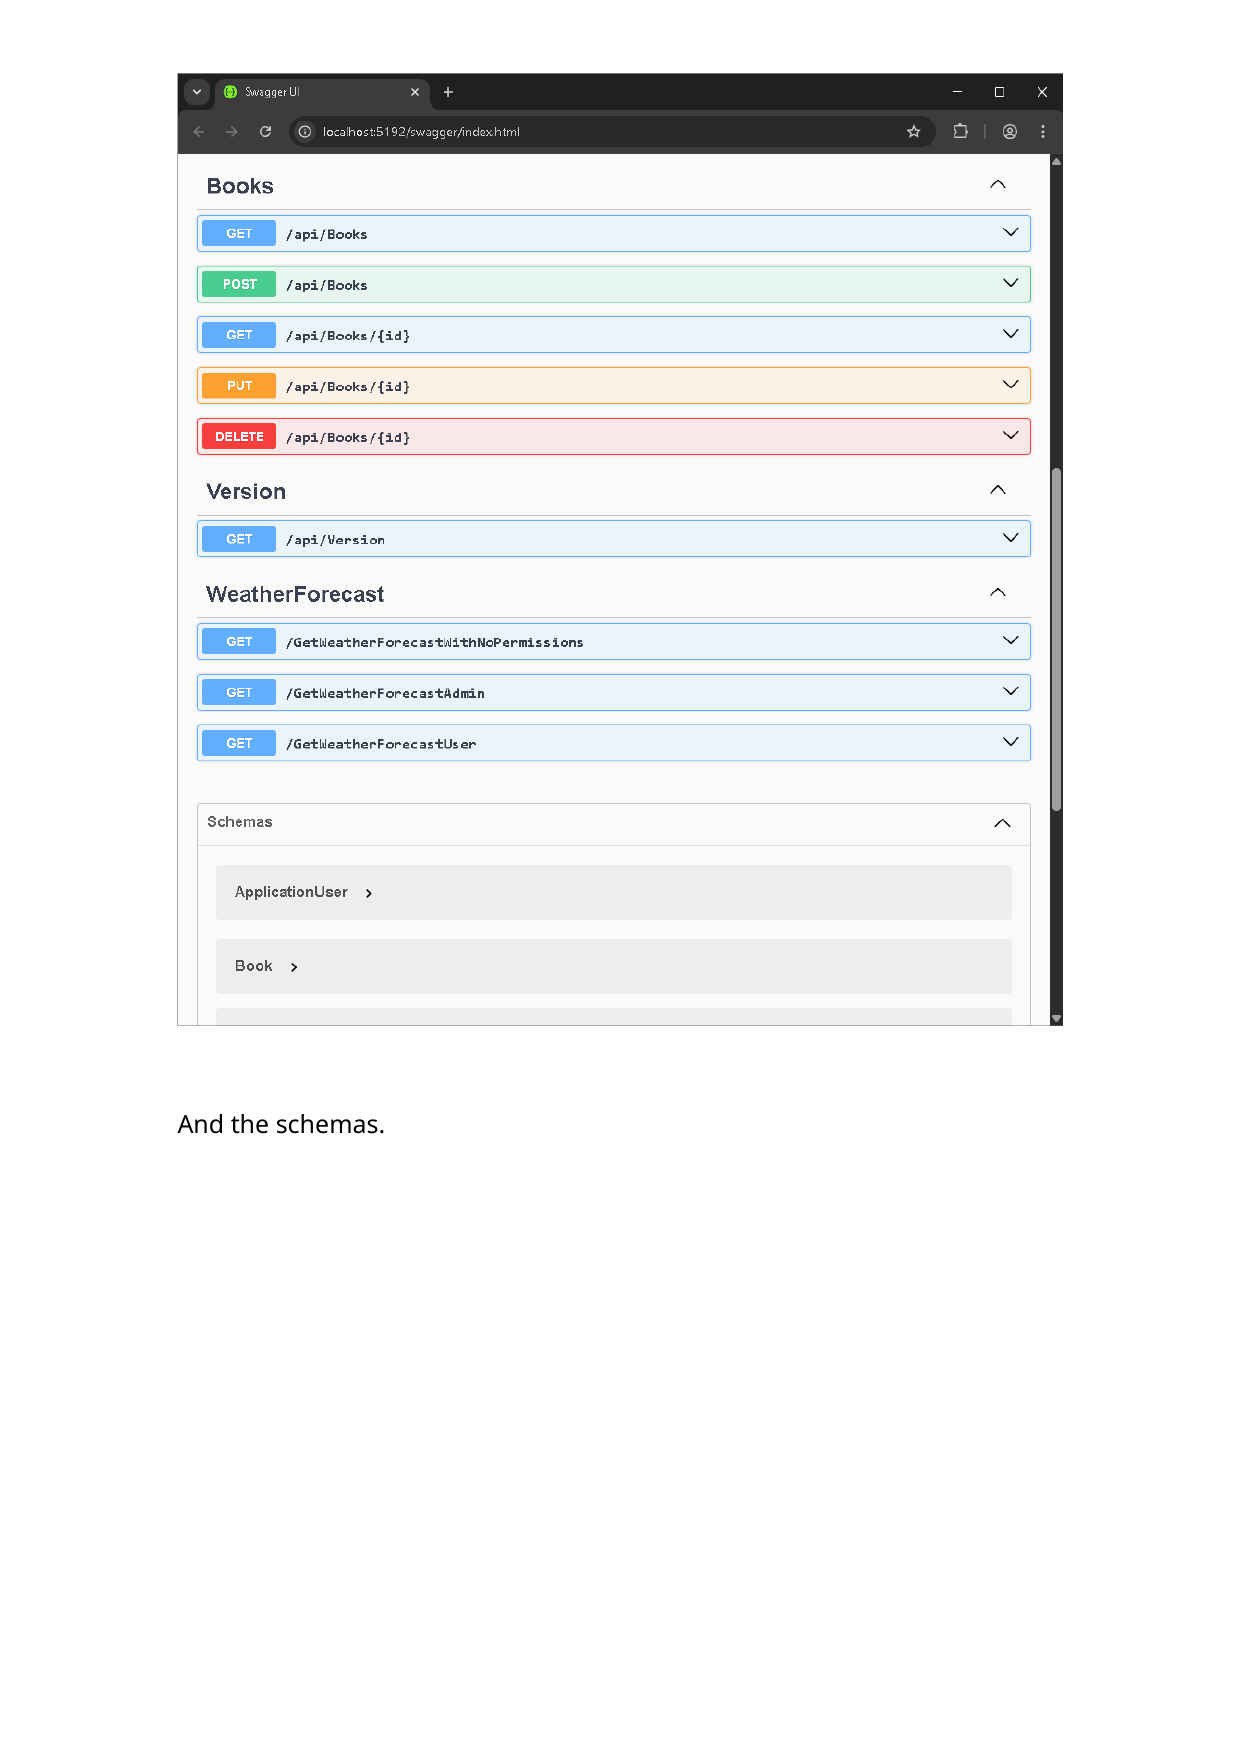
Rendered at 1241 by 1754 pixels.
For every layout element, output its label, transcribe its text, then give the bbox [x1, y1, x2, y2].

text And the schemas. [177, 1107, 1063, 1141]
picture [177, 73, 1063, 1026]
